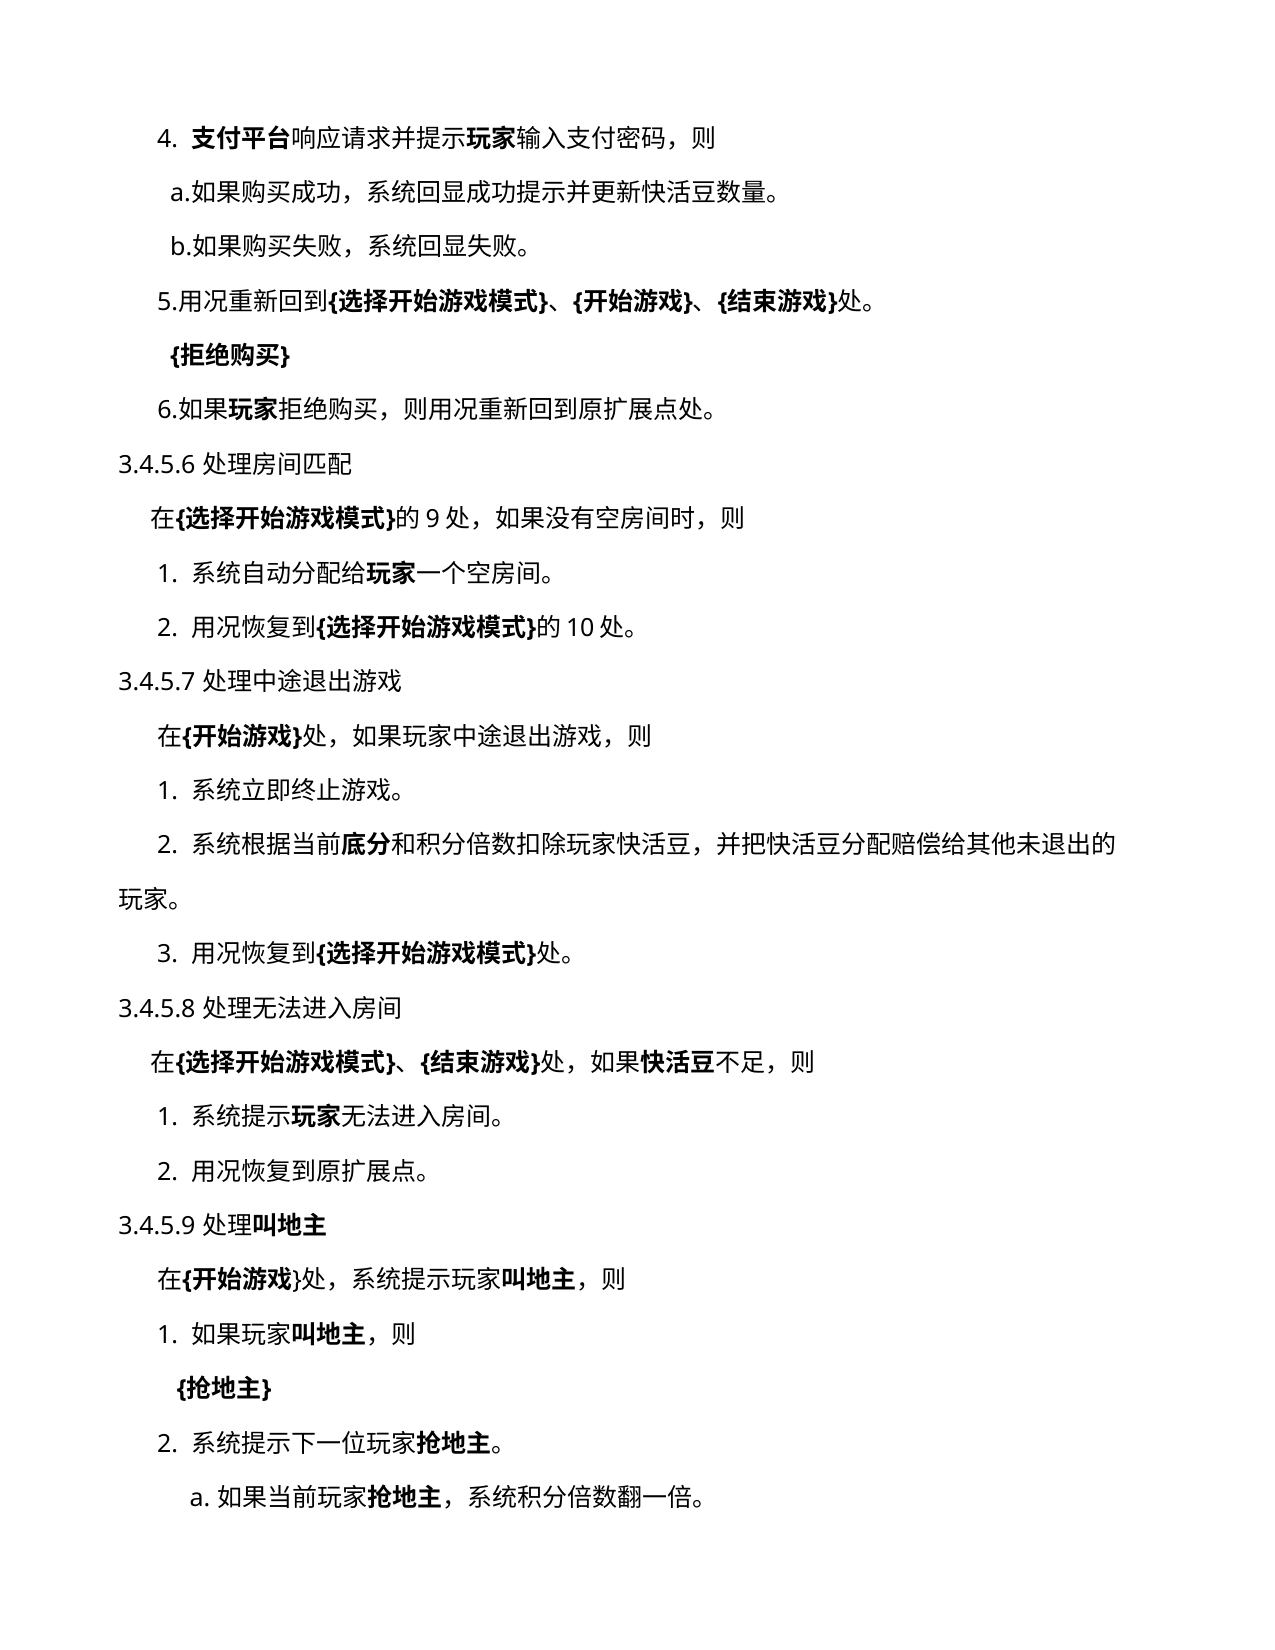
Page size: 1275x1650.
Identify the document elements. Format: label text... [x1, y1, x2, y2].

text 1. 系统立即终止游戏。 [118, 771, 1157, 807]
text 5.用况重新回到{选择开始游戏模式}、{开始游戏}、{结束游戏}处。 [118, 281, 1157, 317]
text {拒绝购买} [118, 336, 1157, 372]
text 3.4.5.6 处理房间匹配 [118, 444, 1157, 481]
text 2. 用况恢复到原扩展点。 [118, 1151, 1157, 1187]
text 4. 支付平台响应请求并提示玩家输入支付密码，则 [118, 118, 1157, 154]
text 1. 如果玩家叫地主，则 [118, 1314, 1157, 1351]
text 3.4.5.9 处理叫地主 [118, 1206, 1157, 1242]
text {抢地主} [118, 1369, 1157, 1405]
text 6.如果玩家拒绝购买，则用况重新回到原扩展点处。 [118, 390, 1157, 426]
text 2. 系统提示下一位玩家抢地主。 [118, 1423, 1157, 1459]
text 1. 系统自动分配给玩家一个空房间。 [118, 553, 1157, 589]
text 3.4.5.8 处理无法进入房间 [118, 988, 1157, 1024]
text 在{选择开始游戏模式}的9处，如果没有空房间时，则 [118, 499, 1157, 535]
text b.如果购买失败，系统回显失败。 [118, 227, 1157, 263]
text 2. 用况恢复到{选择开始游戏模式}的10处。 [118, 607, 1157, 644]
text a. 如果当前玩家抢地主，系统积分倍数翻一倍。 [118, 1477, 1157, 1514]
text 1. 系统提示玩家无法进入房间。 [118, 1097, 1157, 1133]
text 在{开始游戏}处，系统提示玩家叫地主，则 [118, 1260, 1157, 1296]
text 3. 用况恢复到{选择开始游戏模式}处。 [118, 934, 1157, 970]
text 在{开始游戏}处，如果玩家中途退出游戏，则 [118, 716, 1157, 752]
text 在{选择开始游戏模式}、{结束游戏}处，如果快活豆不足，则 [118, 1042, 1157, 1079]
text 3.4.5.7 处理中途退出游戏 [118, 662, 1157, 698]
text a.如果购买成功，系统回显成功提示并更新快活豆数量。 [118, 172, 1157, 209]
text 2. 系统根据当前底分和积分倍数扣除玩家快活豆，并把快活豆分配赔偿给其他未退出的 玩家。 [118, 825, 1157, 916]
